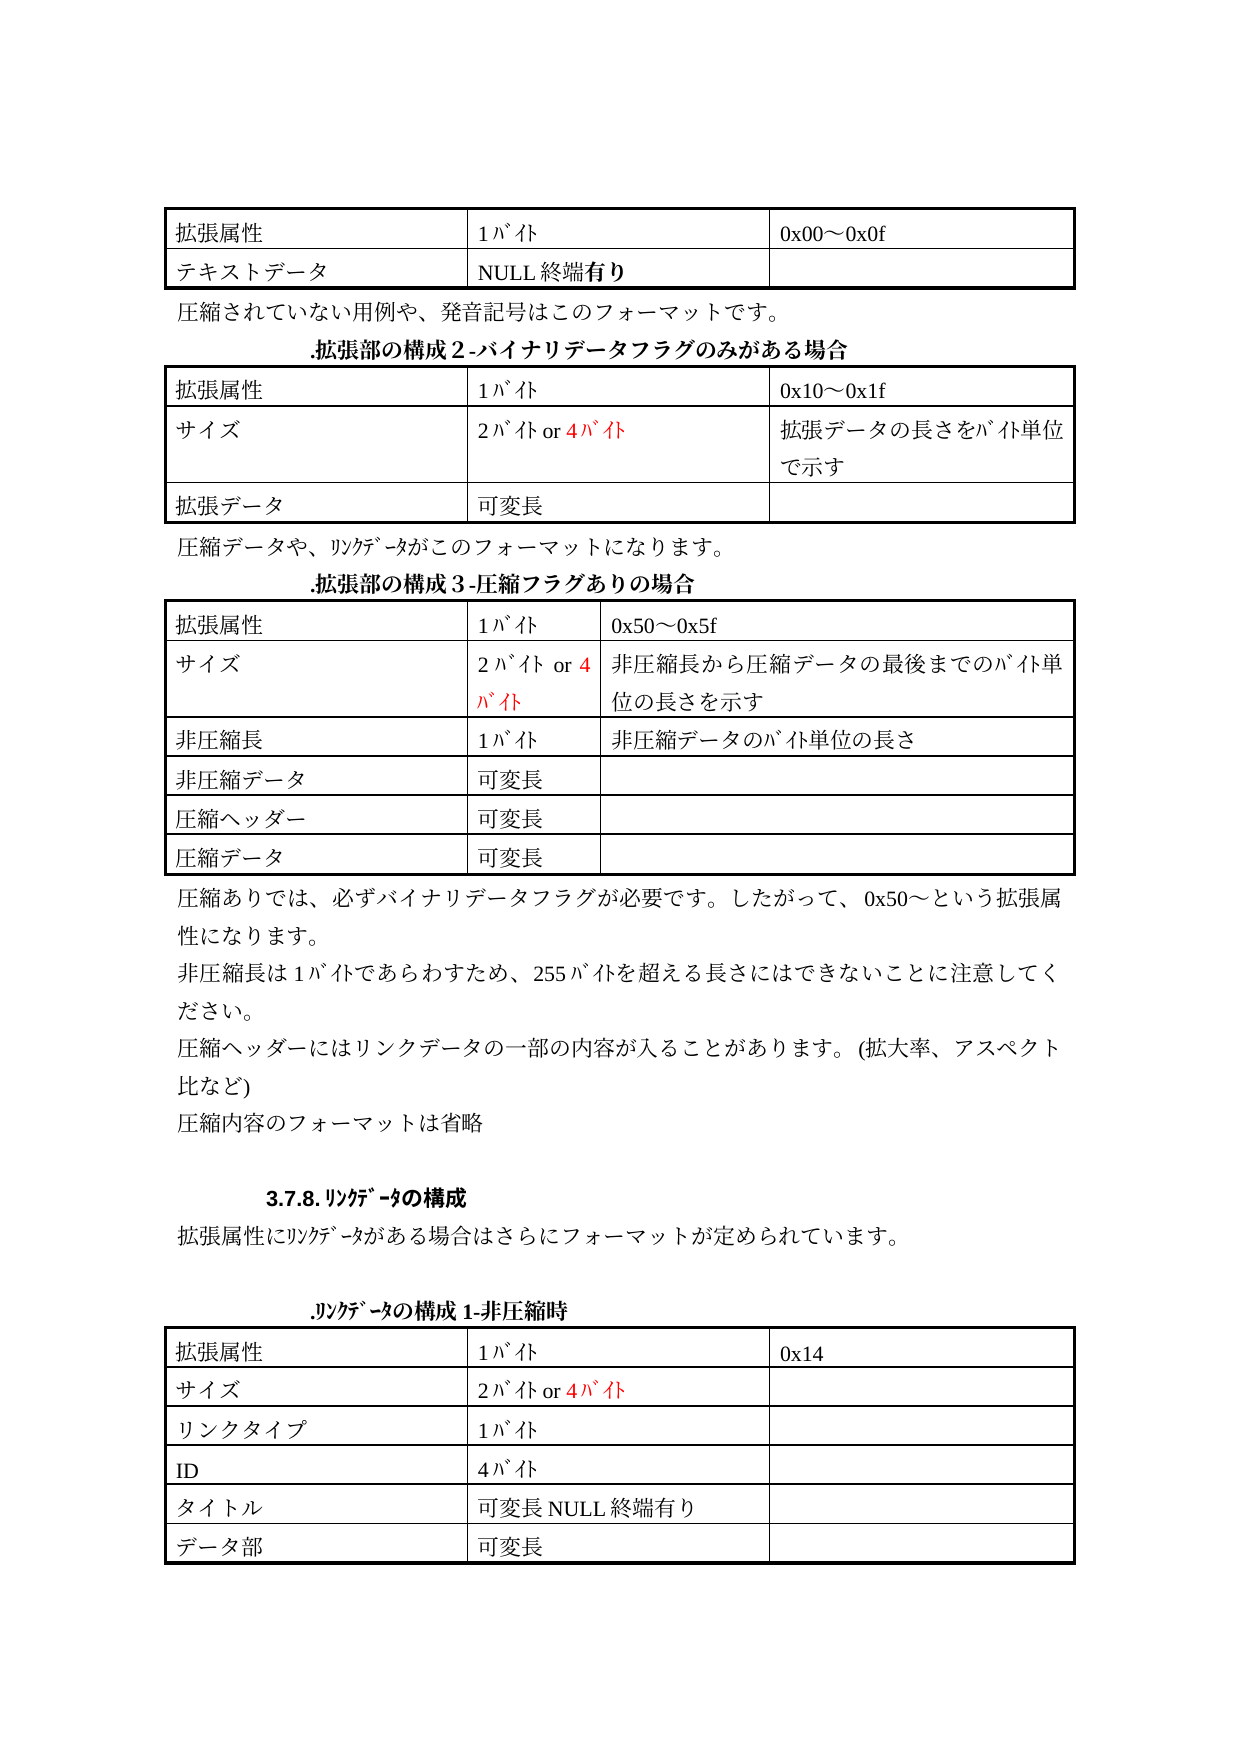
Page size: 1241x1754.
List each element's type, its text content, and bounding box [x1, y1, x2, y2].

text 拡張属性にﾘﾝｸﾃﾞｰﾀがある場合はさらにフォーマットが定められています。 [177, 1213, 1063, 1251]
table_cell データ部 [167, 1524, 467, 1561]
table_cell [770, 1446, 1073, 1483]
table_cell [770, 1524, 1073, 1561]
table_cell [770, 1407, 1073, 1444]
table_cell 拡張データ [167, 483, 467, 521]
table_header 0x14 [770, 1329, 1073, 1366]
table_header 0x10～0x1f [770, 368, 1073, 405]
table_cell 4ﾊﾞｲﾄ [468, 1446, 769, 1483]
table_cell [601, 835, 1073, 872]
table_cell 圧縮ヘッダー [167, 796, 467, 833]
table_cell サイズ [167, 407, 467, 482]
table_cell 非圧縮長 [167, 718, 467, 755]
table_header 1ﾊﾞｲﾄ [468, 210, 769, 247]
table_cell リンクタイプ [167, 1407, 467, 1444]
text 非圧縮長は1ﾊﾞｲﾄであらわすため、255ﾊﾞｲﾄを超える長さにはできないことに注意してください。 [177, 951, 1063, 1026]
table_cell テキストデータ [167, 249, 467, 286]
table_cell [601, 757, 1073, 794]
table_header 0x00～0x0f [770, 210, 1073, 247]
table_cell 非圧縮長から圧縮データの最後までのﾊﾞｲﾄ単位の長さを示す [601, 641, 1073, 716]
table_cell サイズ [167, 641, 467, 716]
table_cell 可変長 [468, 835, 600, 872]
table_cell 可変長 [468, 1524, 769, 1561]
subtitle ﾘﾝｸﾃﾞｰﾀの構成1-非圧縮時 [310, 1288, 1063, 1326]
table_header 1ﾊﾞｲﾄ [468, 602, 600, 639]
table_cell 2ﾊﾞｲﾄ or 4ﾊﾞｲﾄ [468, 407, 769, 482]
table_header 拡張属性 [167, 368, 467, 405]
table_cell タイトル [167, 1485, 467, 1522]
table_header 拡張属性 [167, 1329, 467, 1366]
table_header 1ﾊﾞｲﾄ [468, 1329, 769, 1366]
table_cell 2ﾊﾞｲﾄ or 4ﾊﾞｲﾄ [468, 641, 600, 716]
table_cell [770, 483, 1073, 521]
table_cell 拡張データの長さをﾊﾞｲﾄ単位で示す [770, 407, 1073, 482]
table_cell [770, 1368, 1073, 1405]
table_cell 2ﾊﾞｲﾄ or 4ﾊﾞｲﾄ [468, 1368, 769, 1405]
table_cell サイズ [167, 1368, 467, 1405]
table_cell 可変長 [468, 757, 600, 794]
subtitle 拡張部の構成３-圧縮フラグありの場合 [310, 561, 1063, 599]
table_cell 1ﾊﾞｲﾄ [468, 718, 600, 755]
text 圧縮ありでは、必ずバイナリデータフラグが必要です。したがって、0x50～という拡張属性になります。 [177, 876, 1063, 951]
text 圧縮データや、ﾘﾝｸﾃﾞｰﾀがこのフォーマットになります。 [177, 524, 1063, 561]
table_header 拡張属性 [167, 602, 467, 639]
table_cell 可変長NULL終端有り [468, 1485, 769, 1522]
table_cell 圧縮データ [167, 835, 467, 872]
table_header 0x50～0x5f [601, 602, 1073, 639]
table_cell [770, 249, 1073, 286]
text 圧縮されていない用例や、発音記号はこのフォーマットです。 [177, 290, 1063, 327]
text 圧縮ヘッダーにはリンクデータの一部の内容が入ることがあります。(拡大率、アスペクト比など) [177, 1026, 1063, 1101]
subtitle 拡張部の構成２-バイナリデータフラグのみがある場合 [310, 327, 1063, 364]
table_cell 可変長 [468, 483, 769, 521]
table_header 1ﾊﾞｲﾄ [468, 368, 769, 405]
table_cell [601, 796, 1073, 833]
text 圧縮内容のフォーマットは省略 [177, 1101, 1063, 1138]
table_header 拡張属性 [167, 210, 467, 247]
table_cell 非圧縮データ [167, 757, 467, 794]
table_cell NULL終端有り [468, 249, 769, 286]
table_cell 1ﾊﾞｲﾄ [468, 1407, 769, 1444]
table_cell [770, 1485, 1073, 1522]
table_cell 可変長 [468, 796, 600, 833]
subtitle ﾘﾝｸﾃﾞｰﾀの構成 [266, 1176, 1063, 1213]
table_cell ID [167, 1446, 467, 1483]
table_cell 非圧縮データのﾊﾞｲﾄ単位の長さ [601, 718, 1073, 755]
